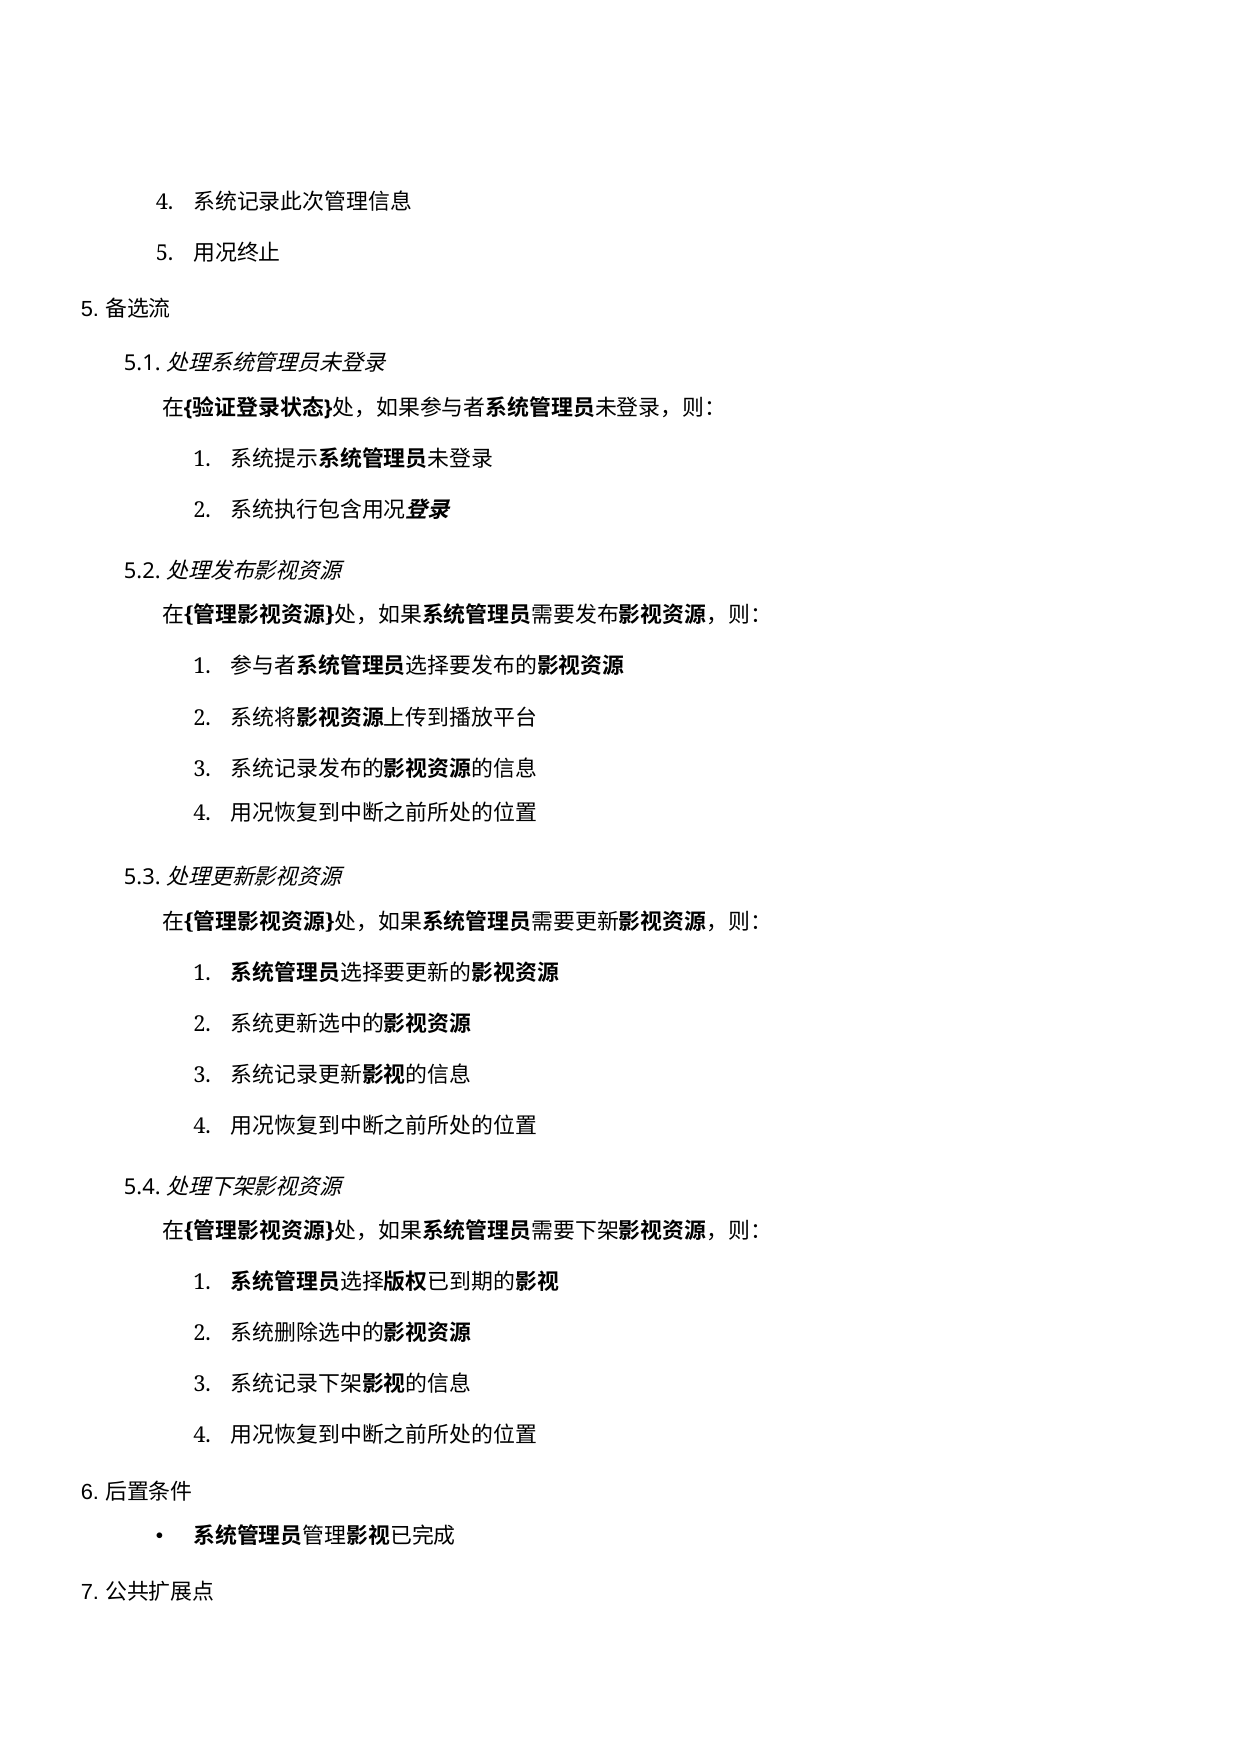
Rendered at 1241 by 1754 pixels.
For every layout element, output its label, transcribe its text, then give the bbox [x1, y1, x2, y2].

list 用况恢复到中断之前所处的位置 [193, 1417, 1122, 1449]
list 参与者系统管理员选择要发布的影视资源 [193, 648, 1122, 680]
list 系统执行包含用况登录 [193, 492, 1122, 524]
subtitle 处理系统管理员未登录 [118, 345, 1122, 377]
list 系统管理员选择要更新的影视资源 [193, 955, 1122, 986]
subtitle 备选流 [81, 291, 1122, 323]
list 系统记录发布的影视资源的信息 [193, 751, 1122, 782]
text 在{验证登录状态}处，如果参与者系统管理员未登录，则： [118, 390, 1122, 422]
subtitle 处理发布影视资源 [118, 553, 1122, 585]
list 系统将影视资源上传到播放平台 [193, 699, 1122, 731]
subtitle 处理下架影视资源 [118, 1169, 1122, 1200]
subtitle 处理更新影视资源 [118, 859, 1122, 891]
list 系统更新选中的影视资源 [193, 1006, 1122, 1037]
list 系统记录更新影视的信息 [193, 1057, 1122, 1088]
list 用况恢复到中断之前所处的位置 [193, 1108, 1122, 1139]
subtitle 公共扩展点 [81, 1574, 1122, 1606]
list 系统记录此次管理信息 [156, 184, 1122, 216]
list 系统删除选中的影视资源 [193, 1315, 1122, 1347]
text 在{管理影视资源}处，如果系统管理员需要发布影视资源，则： [118, 597, 1122, 629]
subtitle 后置条件 [81, 1474, 1122, 1505]
list 用况终止 [156, 235, 1122, 267]
text 在{管理影视资源}处，如果系统管理员需要下架影视资源，则： [118, 1213, 1122, 1245]
list 用况恢复到中断之前所处的位置 [193, 795, 1122, 827]
list 系统记录下架影视的信息 [193, 1366, 1122, 1398]
list 系统管理员选择版权已到期的影视 [193, 1264, 1122, 1296]
text 在{管理影视资源}处，如果系统管理员需要更新影视资源，则： [118, 904, 1122, 935]
list 系统提示系统管理员未登录 [193, 441, 1122, 473]
list 系统管理员管理影视已完成 [156, 1518, 1122, 1550]
